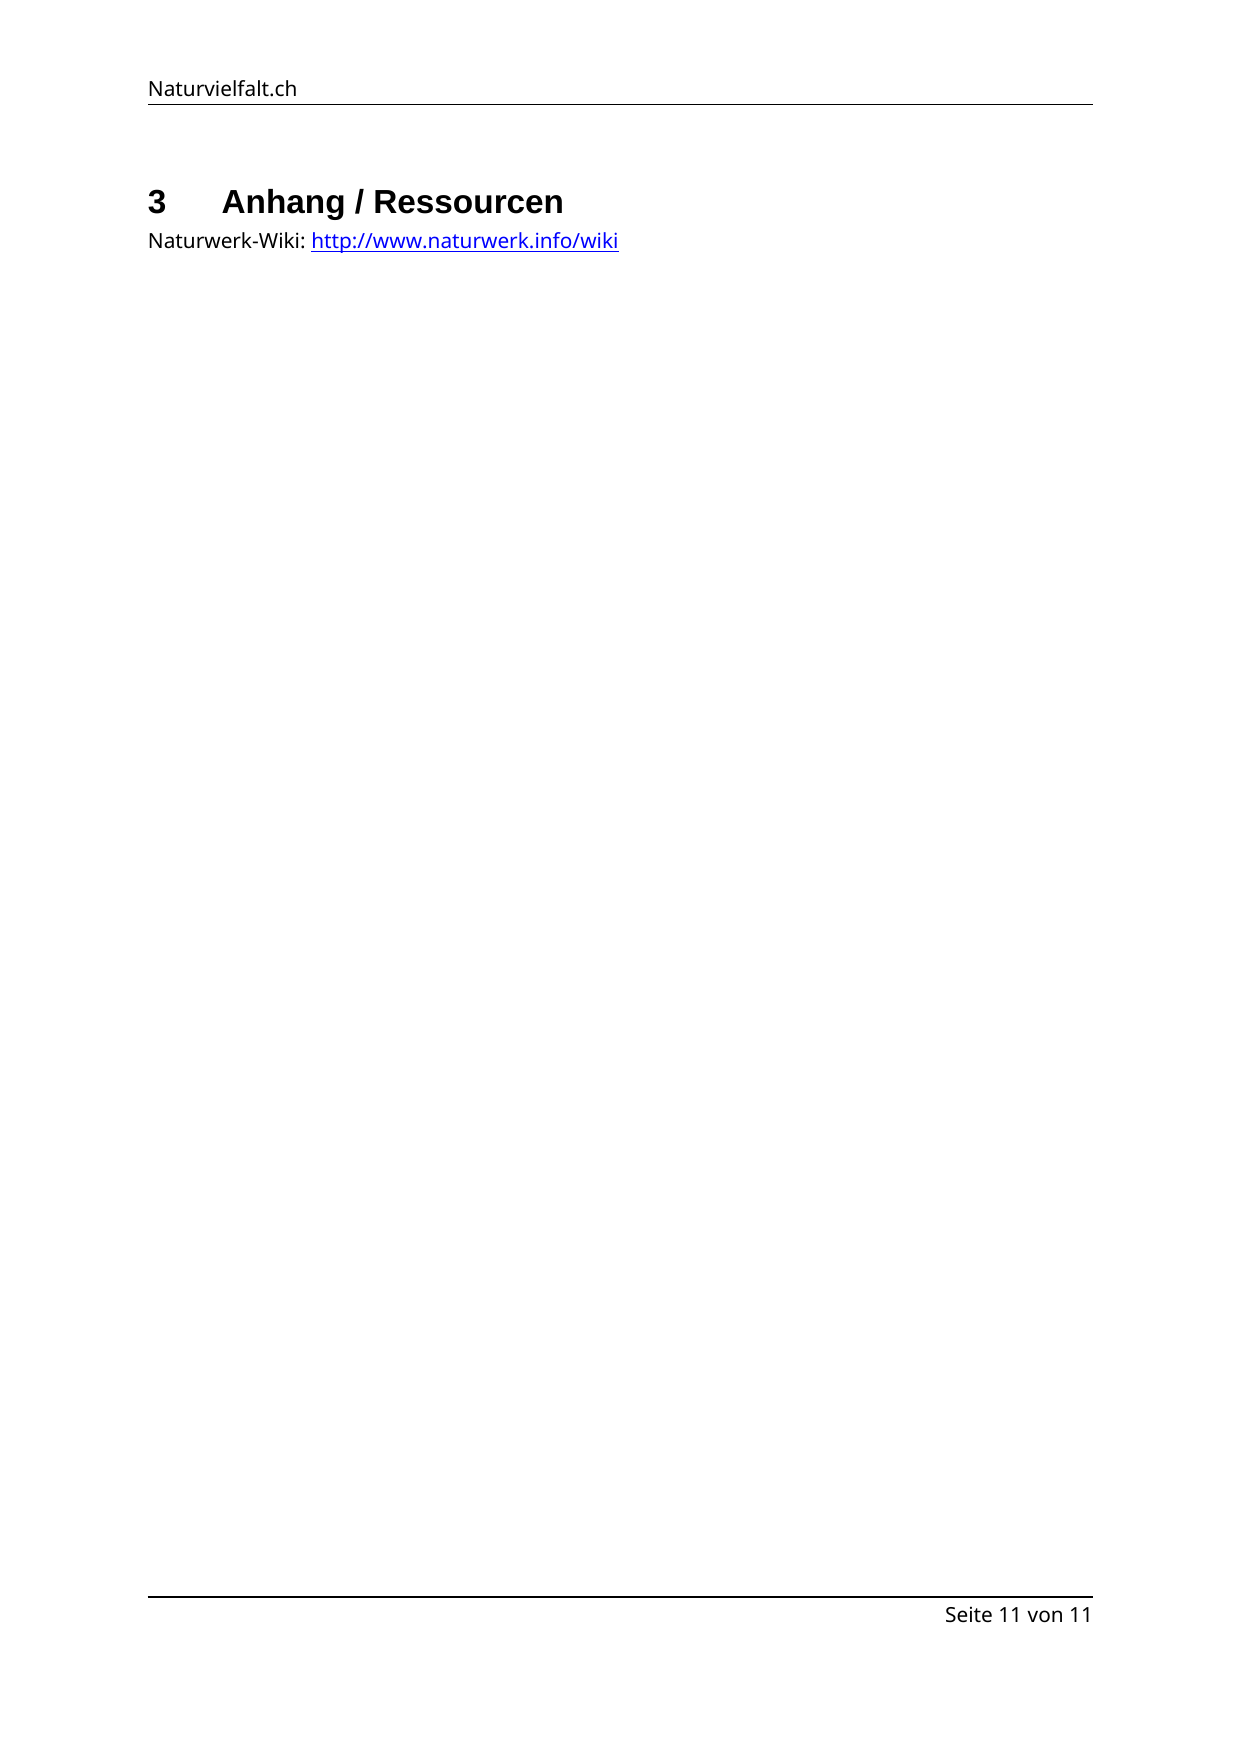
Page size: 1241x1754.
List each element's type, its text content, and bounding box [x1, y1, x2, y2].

text Naturwerk-Wiki: http://www.naturwerk.info/wiki [148, 226, 1093, 255]
subtitle Anhang / Ressourcen [148, 182, 1093, 220]
